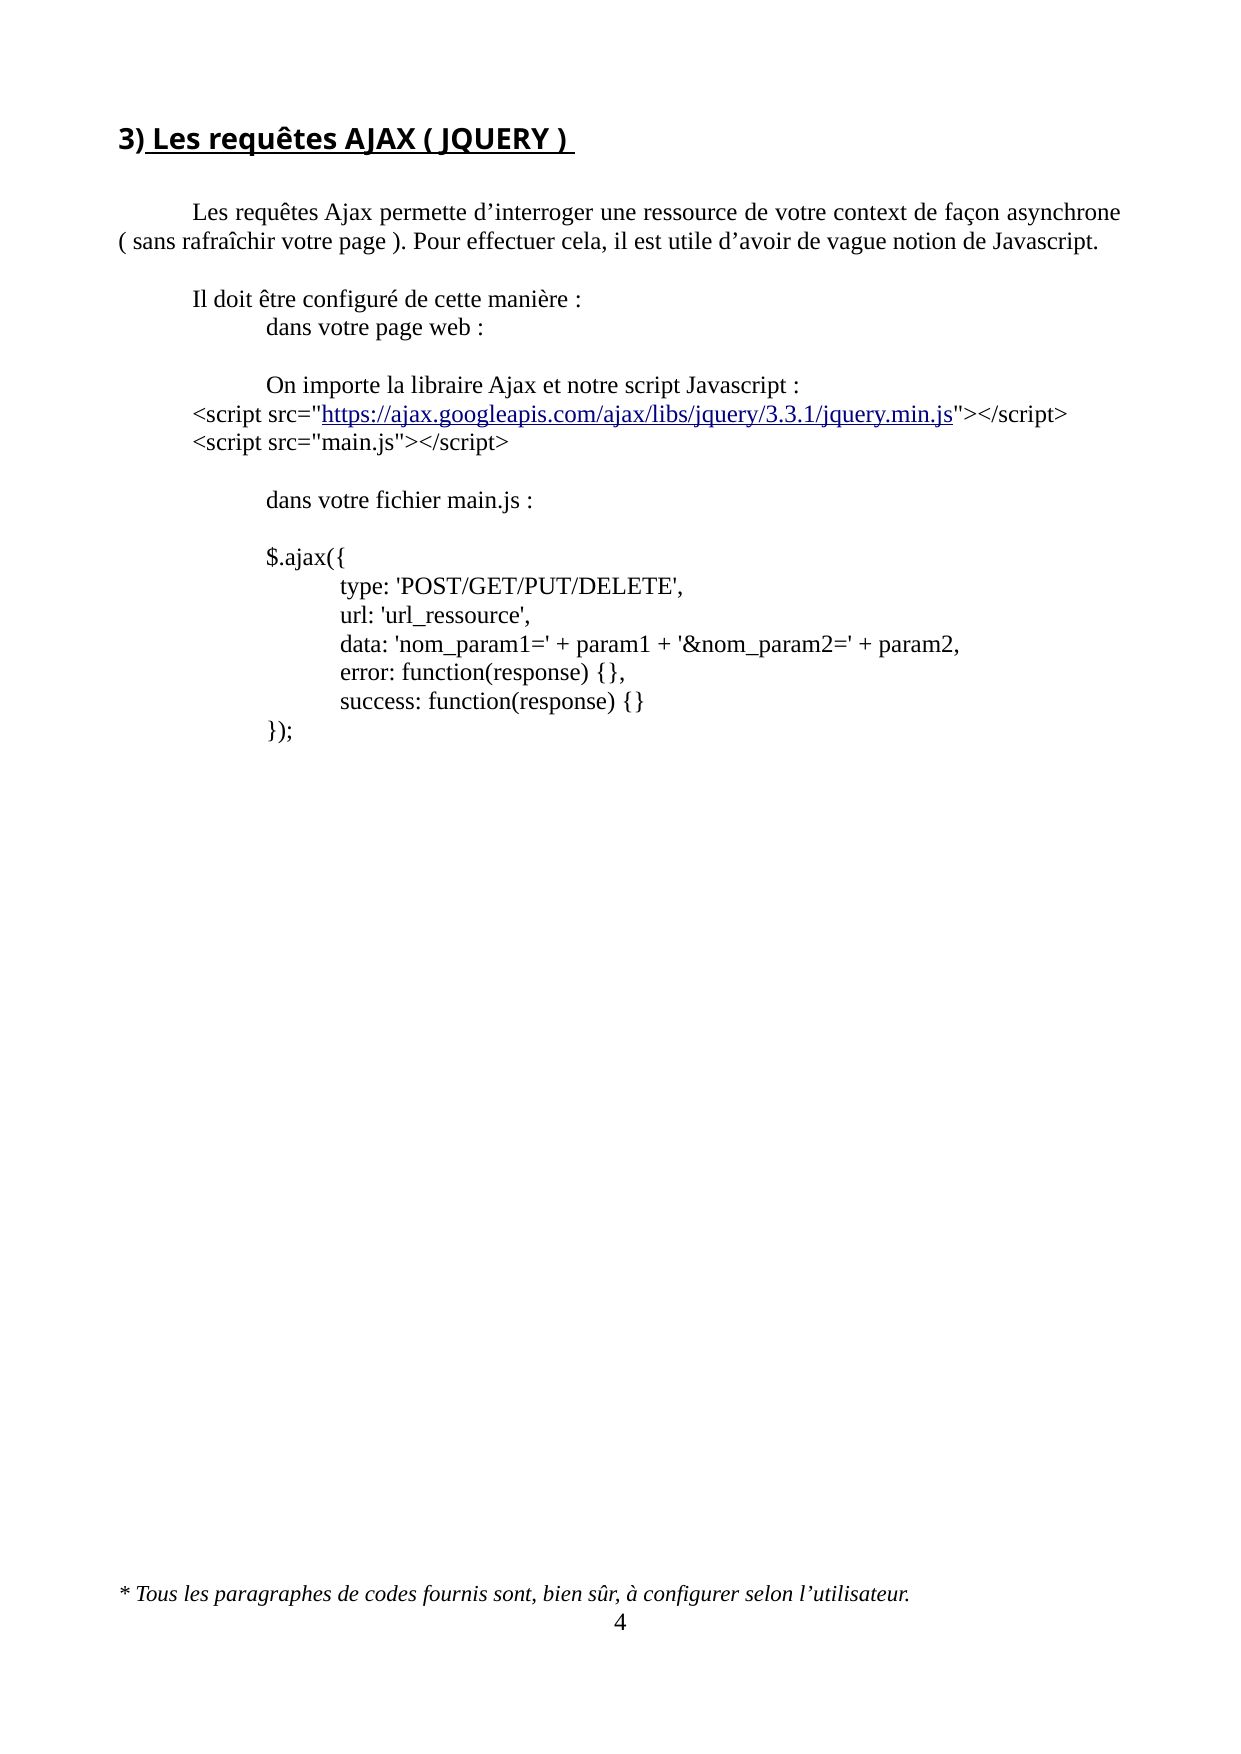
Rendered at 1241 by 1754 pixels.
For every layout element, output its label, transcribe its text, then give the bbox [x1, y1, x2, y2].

text dans votre page web : [118, 312, 1122, 341]
text Les requêtes Ajax permette d’interroger une ressource de votre context de façon asynchrone ( sans rafraîchir votre page ). Pour effectuer cela, il est utile d’avoir de vague notion de Javascript. [118, 197, 1122, 255]
text url: 'url_ressource', [118, 600, 1122, 629]
text error: function(response) {}, [118, 657, 1122, 686]
text 3) Les requêtes AJAX ( JQUERY ) [118, 118, 1122, 158]
text success: function(response) {} [118, 686, 1122, 715]
text $.ajax({ [118, 542, 1122, 571]
text Il doit être configuré de cette manière : [118, 284, 1122, 312]
text dans votre fichier main.js : [118, 485, 1122, 514]
text }); [118, 715, 1122, 744]
text On importe la libraire Ajax et notre script Javascript : [118, 370, 1122, 399]
text type: 'POST/GET/PUT/DELETE', [118, 571, 1122, 600]
text <script src="main.js"></script> [118, 427, 1122, 456]
text <script src="https://ajax.googleapis.com/ajax/libs/jquery/3.3.1/jquery.min.js"></script> [118, 399, 1122, 427]
text data: 'nom_param1=' + param1 + '&nom_param2=' + param2, [118, 629, 1122, 657]
